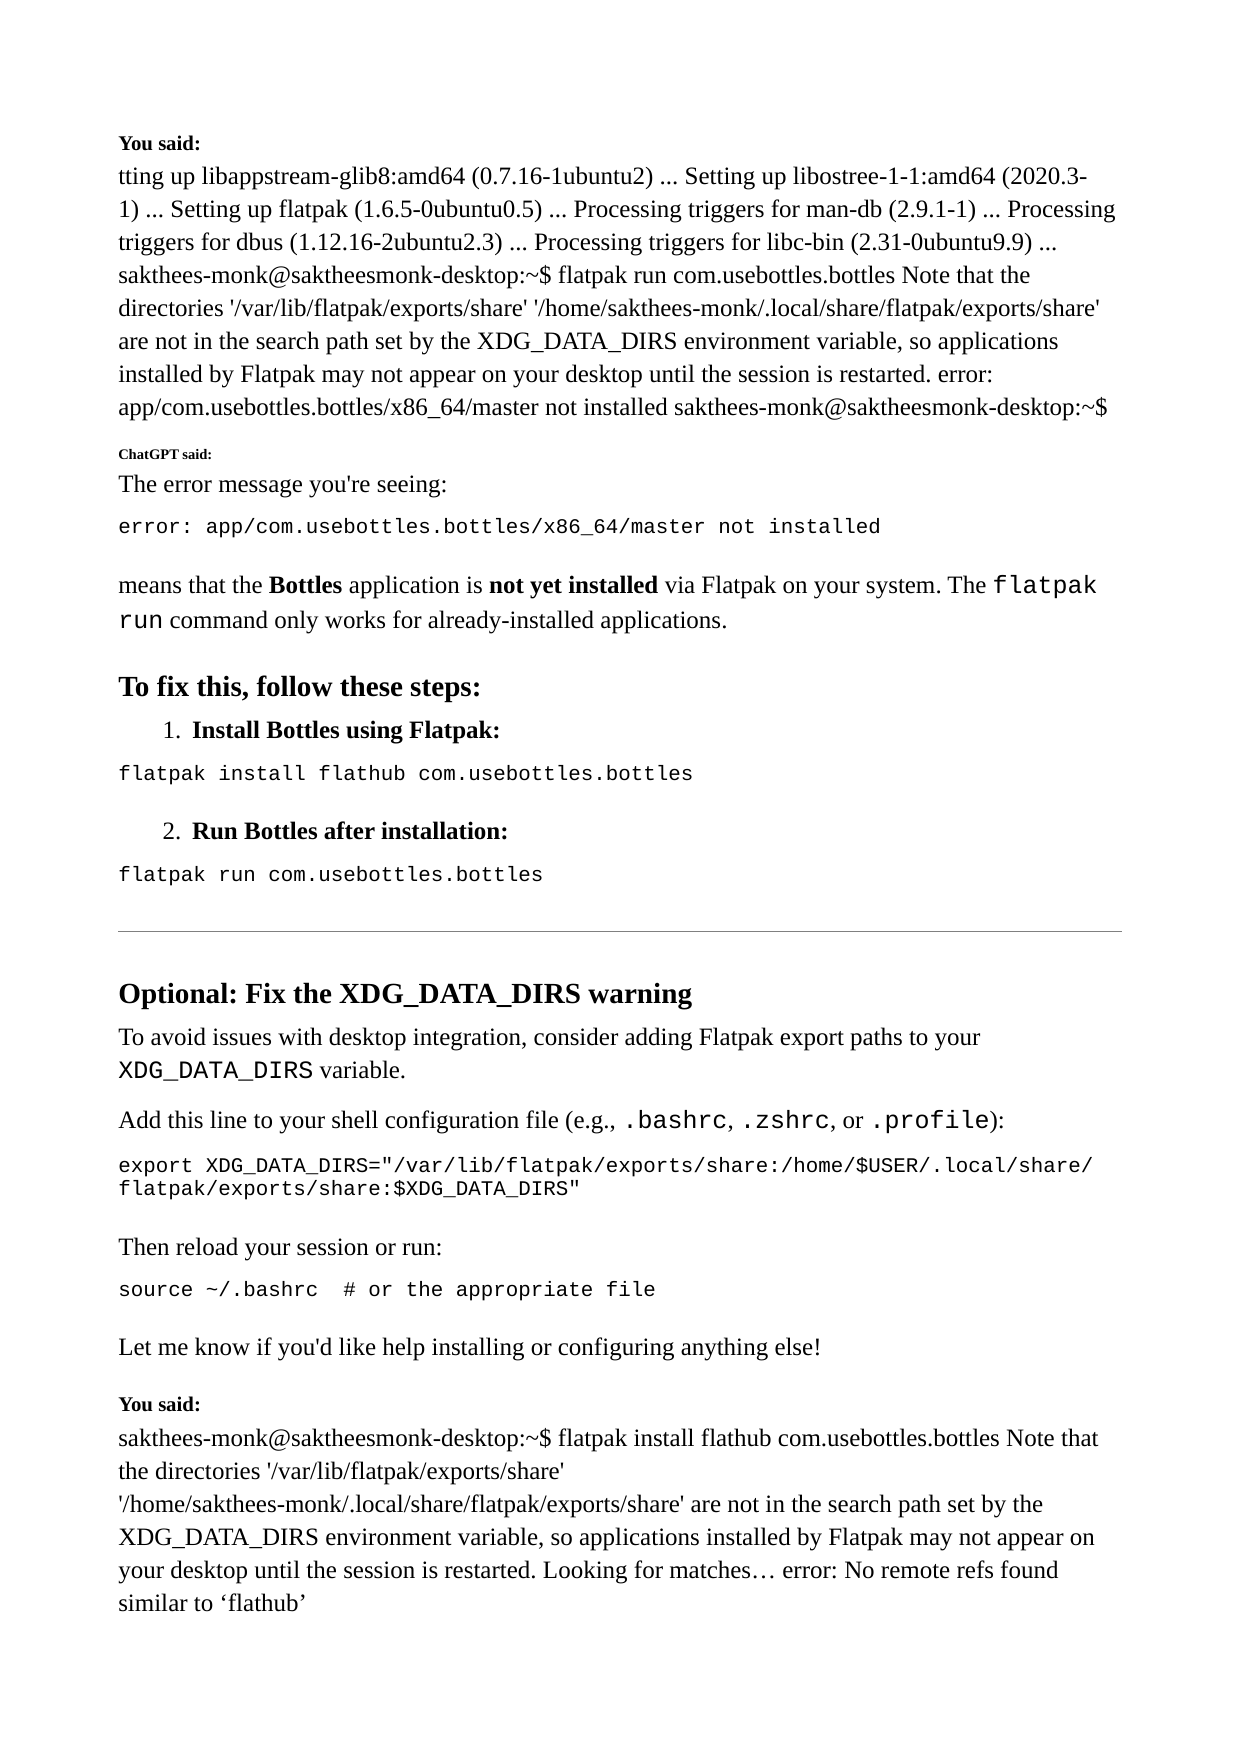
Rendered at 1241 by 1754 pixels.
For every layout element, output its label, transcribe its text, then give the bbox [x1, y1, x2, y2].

text To avoid issues with desktop integration, consider adding Flatpak export paths to your XDG_DATA_DIRS variable. [118, 1022, 1122, 1086]
subtitle To fix this, follow these steps: [118, 669, 1122, 703]
text Add this line to your shell configuration file (e.g., .bashrc, .zshrc, or .profile): [118, 1105, 1122, 1136]
subtitle You said: [118, 1392, 1122, 1416]
text Then reload your session or run: [118, 1232, 1122, 1260]
text The error message you're seeing: [118, 469, 1122, 498]
text source ~/.bashrc # or the appropriate file [118, 1279, 1122, 1303]
subtitle Optional: Fix the XDG_DATA_DIRS warning [118, 976, 1122, 1009]
text means that the Bottles application is not yet installed via Flatpak on your system. The flatpak run command only works for already-installed applications. [118, 570, 1122, 636]
text flatpak run com.usebottles.bottles [118, 864, 1122, 887]
subtitle ChatGPT said: [118, 446, 1122, 463]
subtitle You said: [118, 131, 1122, 155]
list Install Bottles using Flatpak: [162, 715, 1122, 744]
text sakthees-monk@saktheesmonk-desktop:~$ flatpak install flathub com.usebottles.bottles Note that the directories '/var/lib/flatpak/exports/share' '/home/sakthees-monk/.local/share/flatpak/exports/share' are not in the search path set by the XDG_DATA_DIRS environment variable, so applications installed by Flatpak may not appear on your desktop until the session is restarted. Looking for matches… error: No remote refs found similar to ‘flathub’ [118, 1423, 1122, 1617]
text error: app/com.usebottles.bottles/x86_64/master not installed [118, 517, 1122, 540]
list Run Bottles after installation: [162, 816, 1122, 845]
text tting up libappstream-glib8:amd64 (0.7.16-1ubuntu2) ... Setting up libostree-1-1:amd64 (2020.3-1) ... Setting up flatpak (1.6.5-0ubuntu0.5) ... Processing triggers for man-db (2.9.1-1) ... Processing triggers for dbus (1.12.16-2ubuntu2.3) ... Processing triggers for libc-bin (2.31-0ubuntu9.9) ... sakthees-monk@saktheesmonk-desktop:~$ flatpak run com.usebottles.bottles Note that the directories '/var/lib/flatpak/exports/share' '/home/sakthees-monk/.local/share/flatpak/exports/share' are not in the search path set by the XDG_DATA_DIRS environment variable, so applications installed by Flatpak may not appear on your desktop until the session is restarted. error: app/com.usebottles.bottles/x86_64/master not installed sakthees-monk@saktheesmonk-desktop:~$ [118, 161, 1122, 421]
text flatpak install flathub com.usebottles.bottles [118, 763, 1122, 787]
text Let me know if you'd like help installing or configuring anything else! [118, 1332, 1122, 1361]
text export XDG_DATA_DIRS="/var/lib/flatpak/exports/share:/home/$USER/.local/share/flatpak/exports/share:$XDG_DATA_DIRS" [118, 1155, 1122, 1202]
